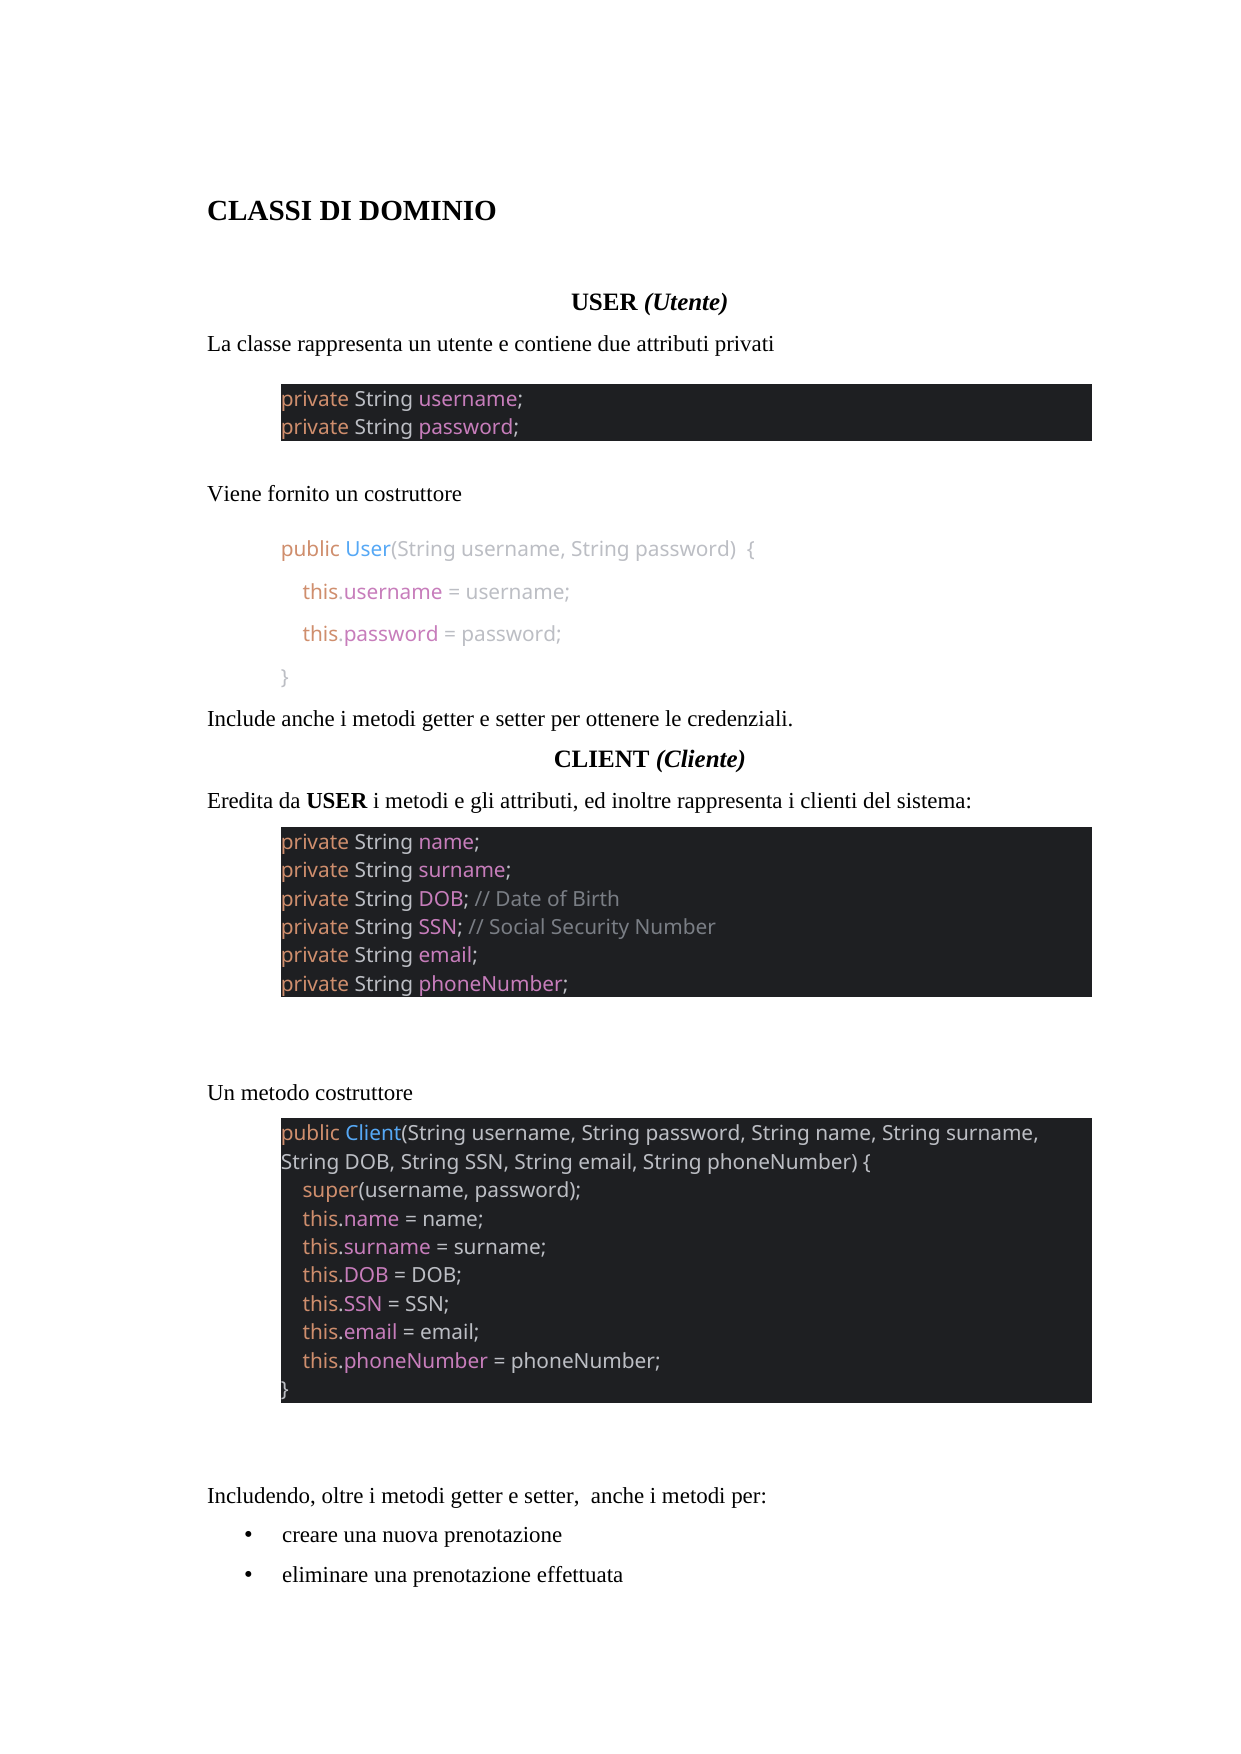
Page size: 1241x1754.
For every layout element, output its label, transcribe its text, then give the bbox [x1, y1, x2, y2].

text USER (Utente) [207, 287, 1092, 315]
text } [281, 1374, 1092, 1403]
text Un metodo costruttore [207, 1079, 1092, 1105]
text Eredita da USER i metodi e gli attributi, ed inoltre rappresenta i clienti del sistema: [207, 787, 1092, 814]
text private String username; private String password; [281, 384, 1092, 441]
list creare una nuova prenotazione [244, 1521, 1092, 1547]
text La classe rappresenta un utente e contiene due attributi privati [207, 330, 1092, 356]
text CLIENT (Cliente) [207, 744, 1092, 773]
text CLASSI DI DOMINIO [207, 148, 1092, 227]
list eliminare una prenotazione effettuata [244, 1561, 1092, 1587]
text Includendo, oltre i metodi getter e setter, anche i metodi per: [207, 1482, 1092, 1508]
text public Client(String username, String password, String name, String surname, String DOB, String SSN, String email, String phoneNumber) { super(username, password); this.name = name; this.surname = surname; this.DOB = DOB; this.SSN = SSN; this.email = email; this.phoneNumber = phoneNumber; [281, 1118, 1092, 1374]
text Viene fornito un costruttore [207, 480, 1092, 507]
text private String name; private String surname; private String DOB; // Date of Birth private String SSN; // Social Security Number private String email; private String phoneNumber; [281, 827, 1092, 997]
text public User(String username, String password) { this.username = username; this.password = password; } [281, 534, 1092, 691]
text Include anche i metodi getter e setter per ottenere le credenziali. [207, 705, 1092, 731]
